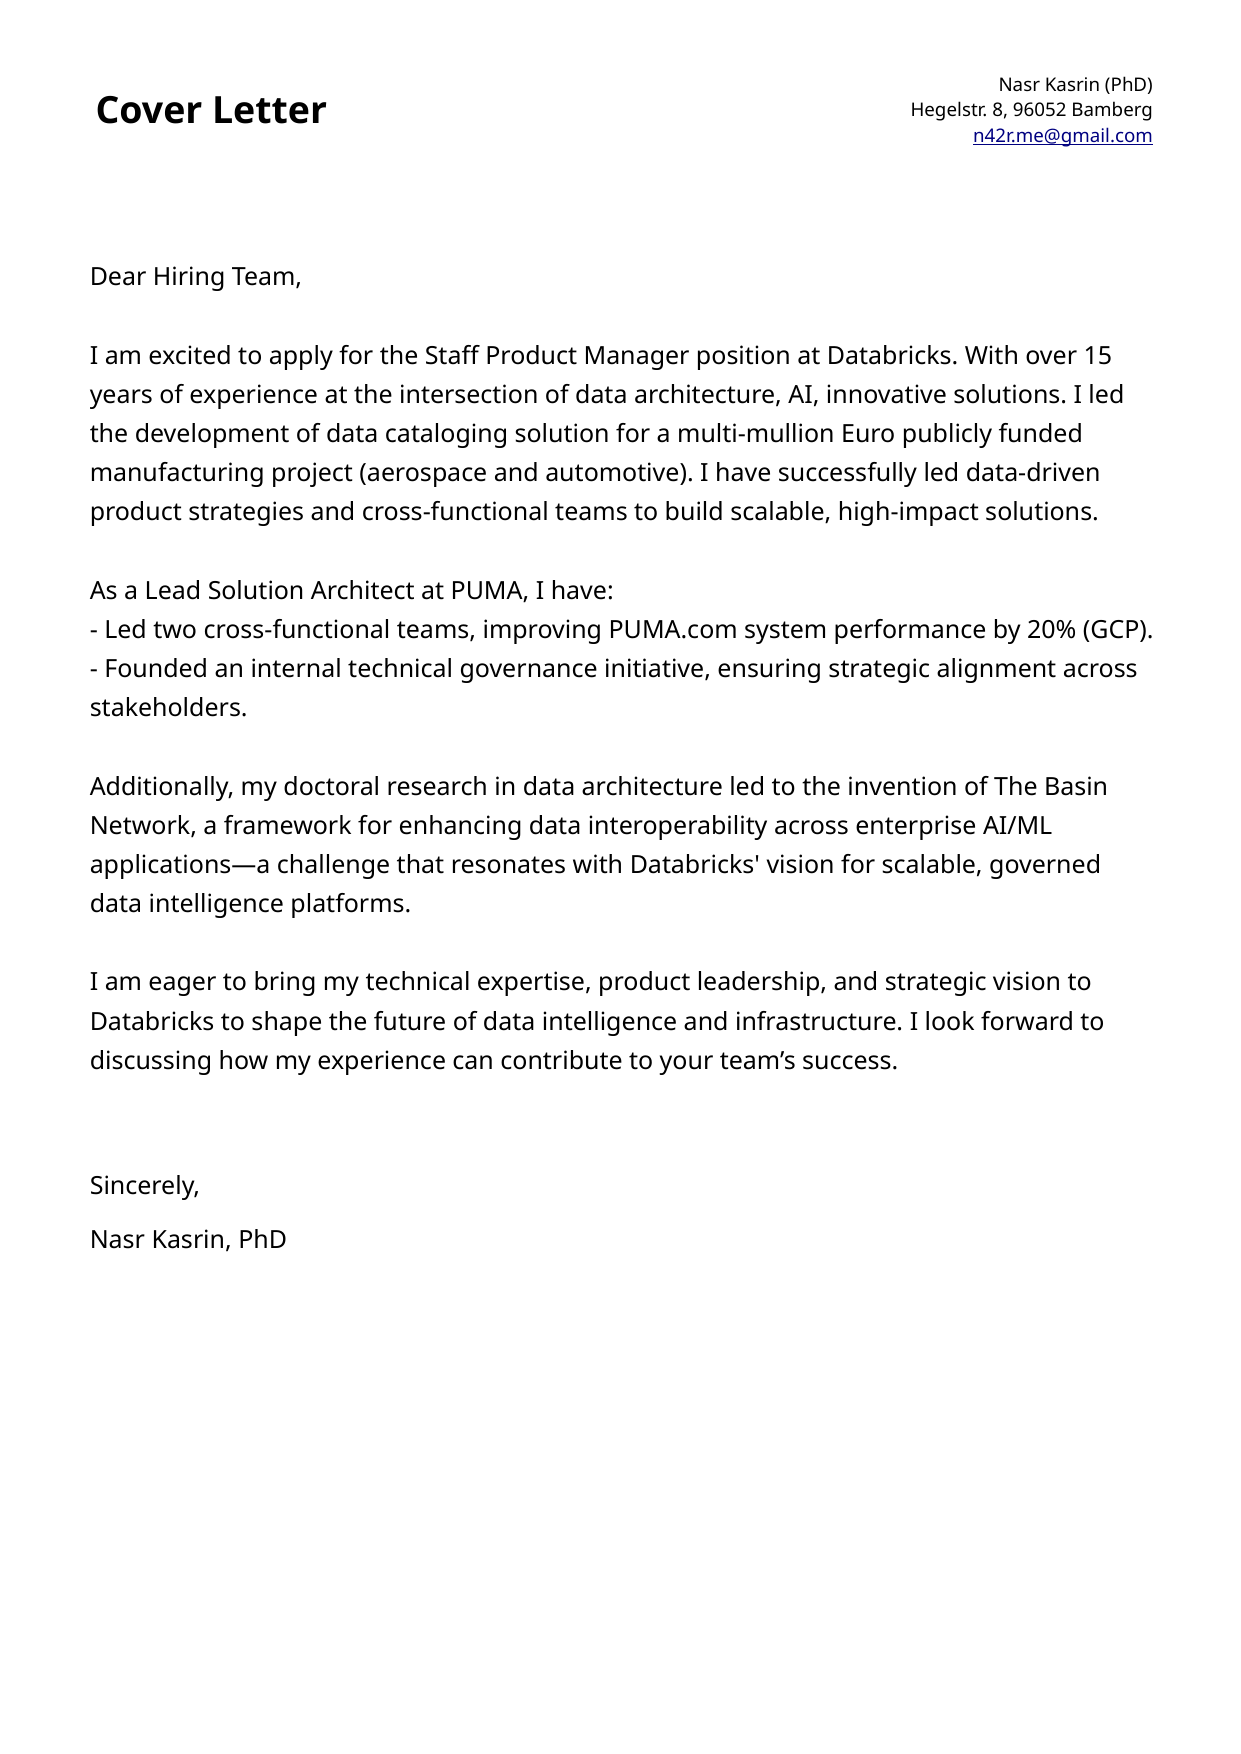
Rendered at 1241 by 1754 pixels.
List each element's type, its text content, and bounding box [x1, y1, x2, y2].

text Sincerely, [89, 1167, 1158, 1202]
text Dear Hiring Team, I am excited to apply for the Staff Product Manager position at Databricks. With over 15 years of experience at the intersection of data architecture, AI, innovative solutions. I led the development of data cataloging solution for a multi-mullion Euro publicly funded manufacturing project (aerospace and automotive). I have successfully led data-driven product strategies and cross-functional teams to build scalable, high-impact solutions. As a Lead Solution Architect at PUMA, I have: - Led two cross-functional teams, improving PUMA.com system performance by 20% (GCP). - Founded an internal technical governance initiative, ensuring strategic alignment across stakeholders. Additionally, my doctoral research in data architecture led to the invention of The Basin Network, a framework for enhancing data interoperability across enterprise AI/ML applications—a challenge that resonates with Databricks' vision for scalable, governed data intelligence platforms. I am eager to bring my technical expertise, product leadership, and strategic vision to Databricks to shape the future of data intelligence and infrastructure. I look forward to discussing how my experience can contribute to your team’s success. [89, 259, 1158, 1149]
text Nasr Kasrin, PhD [89, 1221, 1158, 1255]
